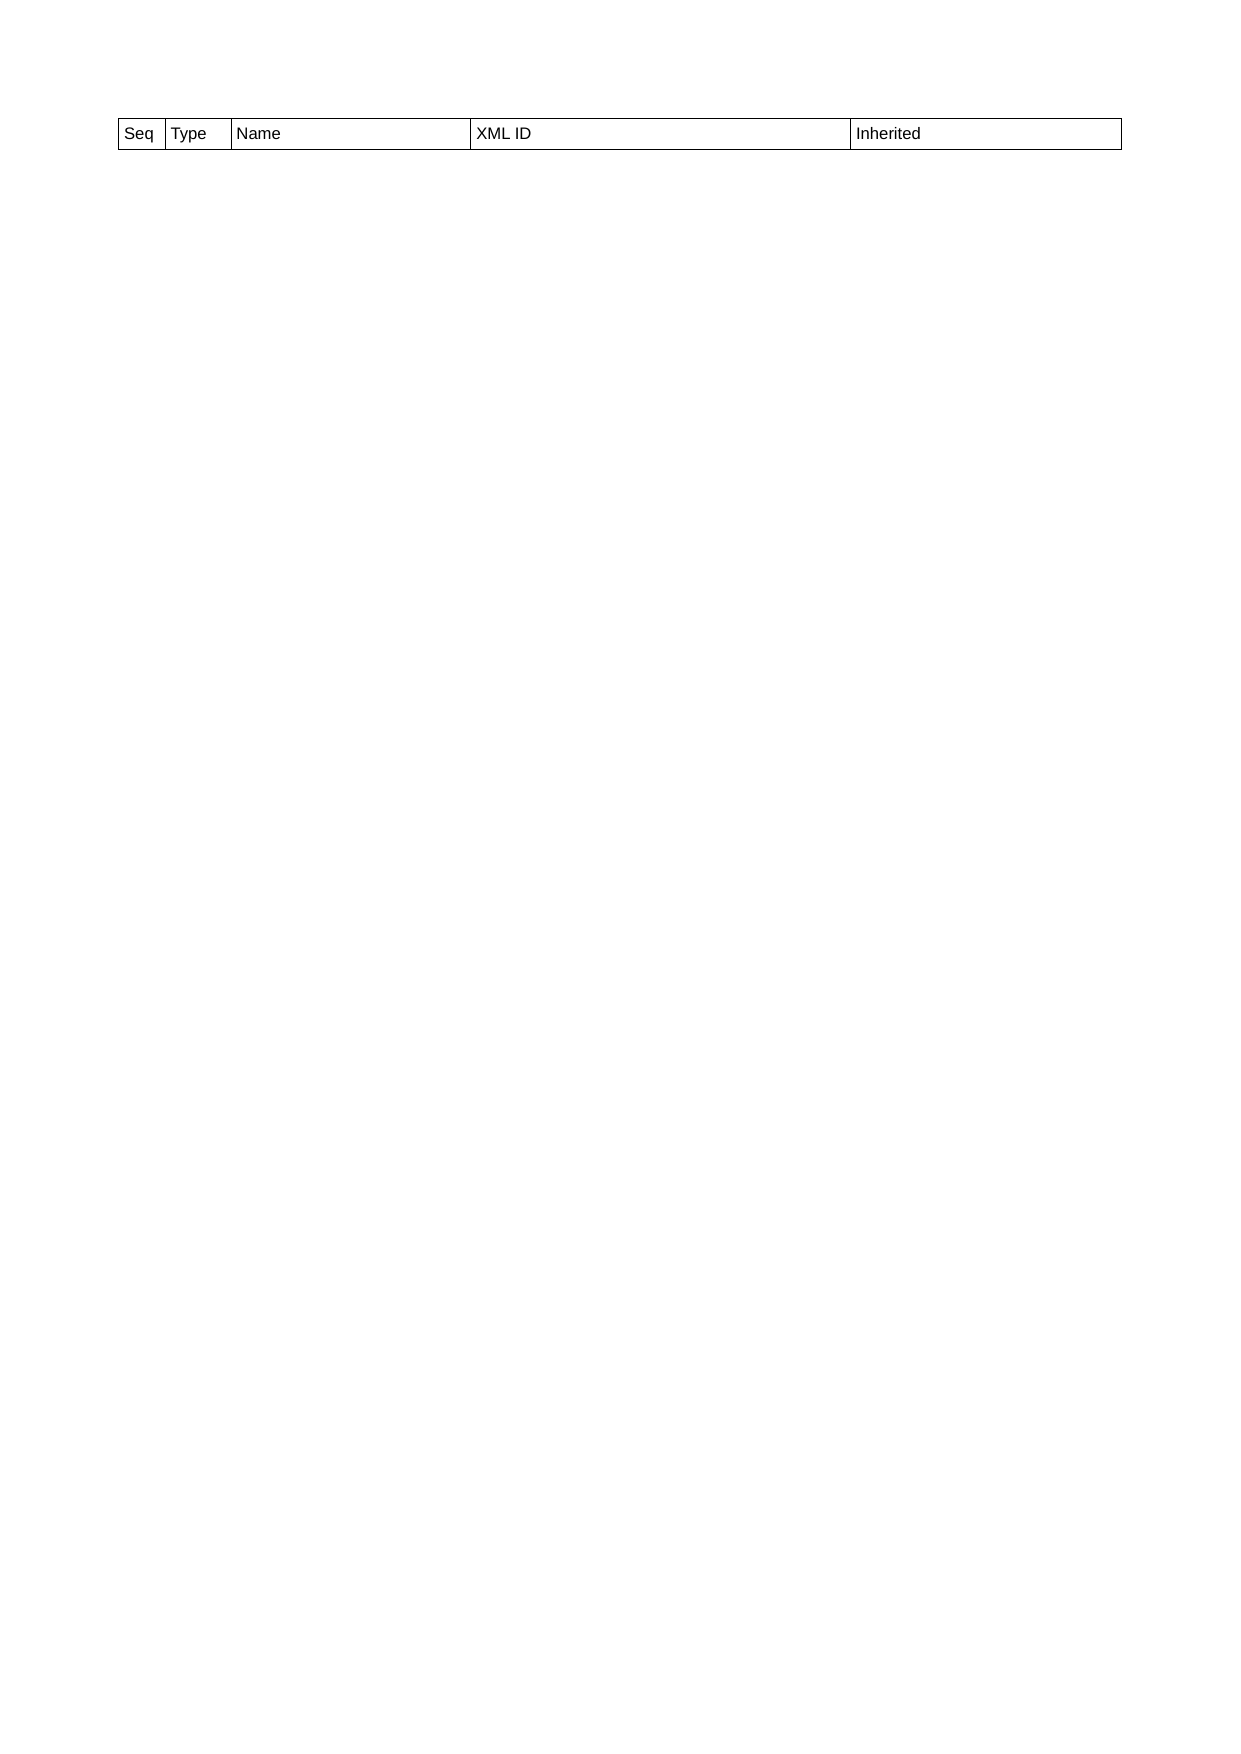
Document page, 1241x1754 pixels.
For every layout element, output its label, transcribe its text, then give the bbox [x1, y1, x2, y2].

table_header Name [232, 119, 470, 149]
table_header Seq [119, 119, 165, 149]
table_header XML ID [471, 119, 850, 149]
table_header Inherited [851, 119, 1121, 149]
table_header Type [166, 119, 231, 149]
